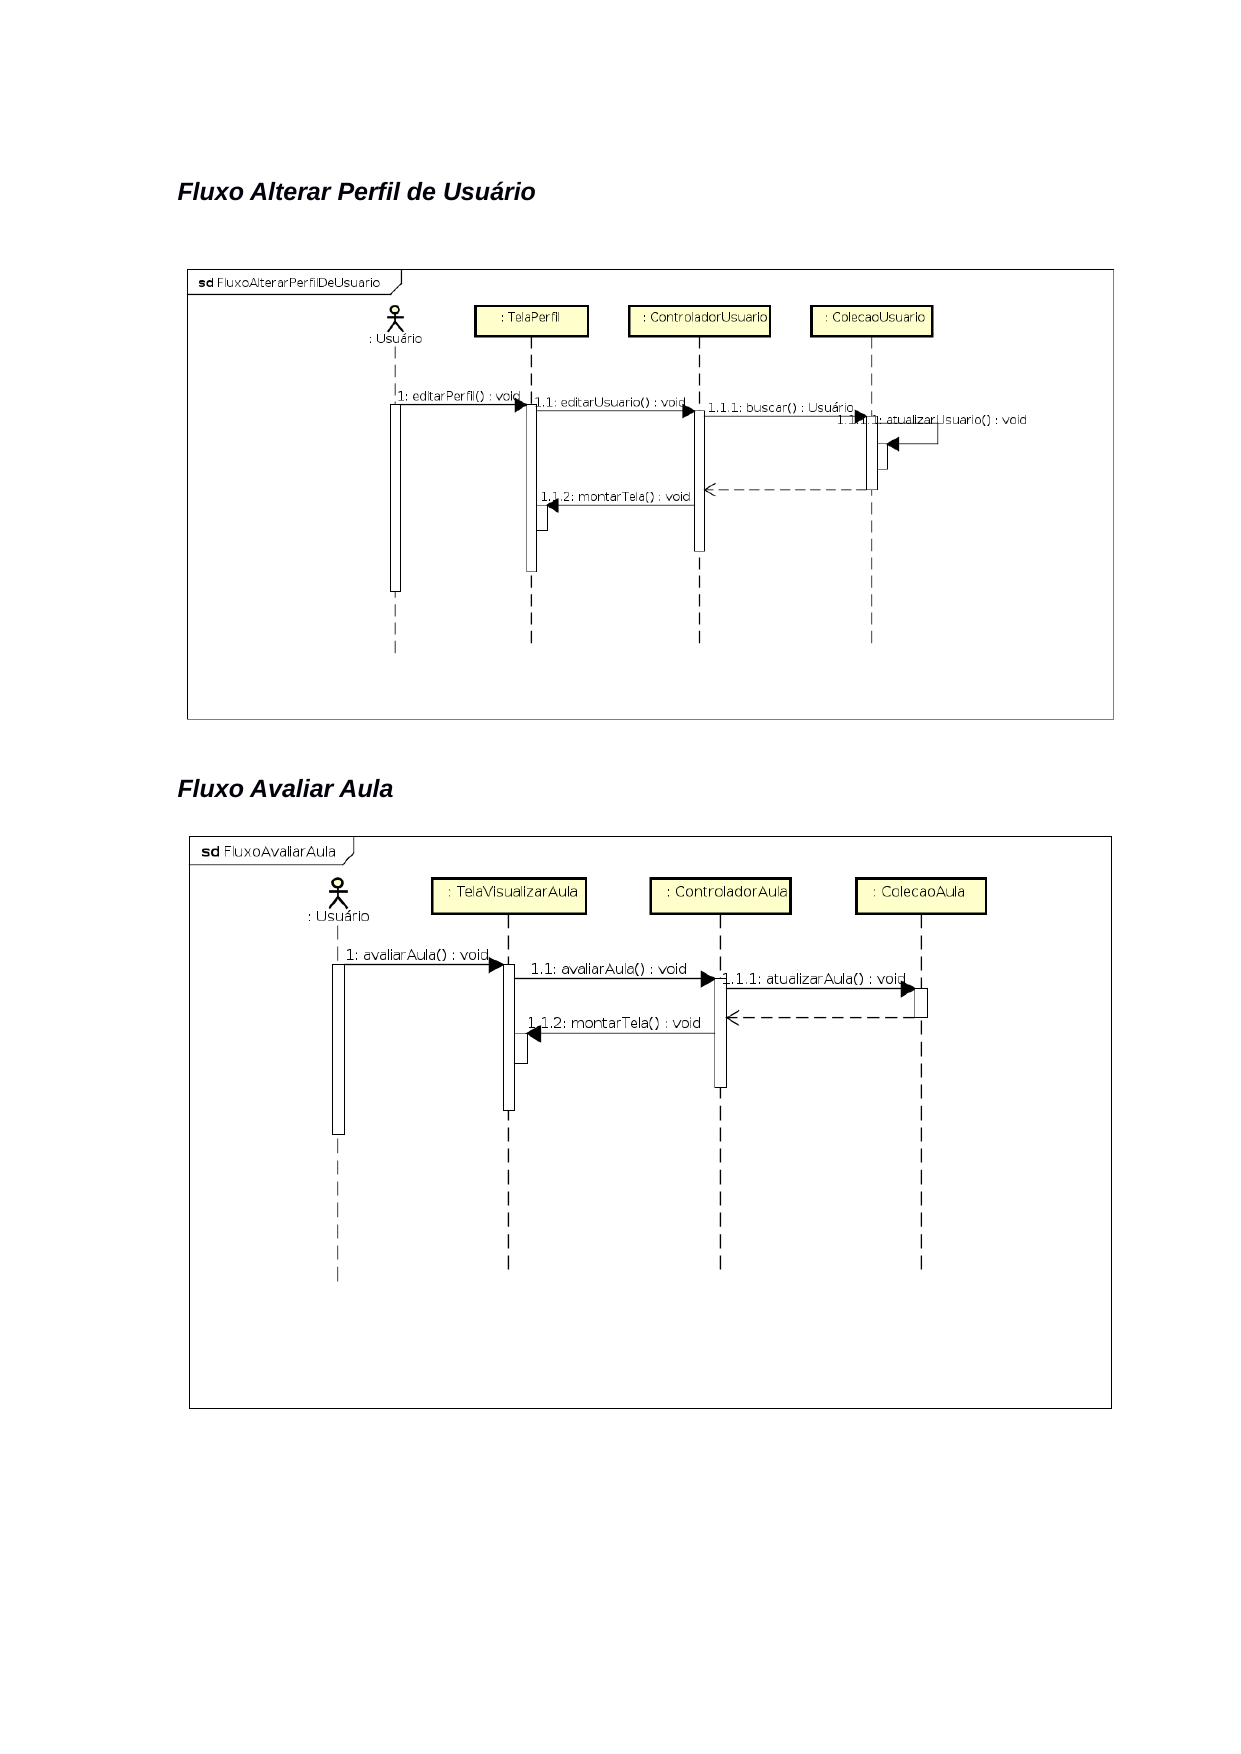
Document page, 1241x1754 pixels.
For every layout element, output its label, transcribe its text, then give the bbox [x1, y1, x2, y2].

picture [177, 259, 1123, 729]
picture [177, 824, 1123, 1419]
text Fluxo Alterar Perfil de Usuário [177, 177, 1122, 206]
text Fluxo Avaliar Aula [177, 774, 1122, 802]
